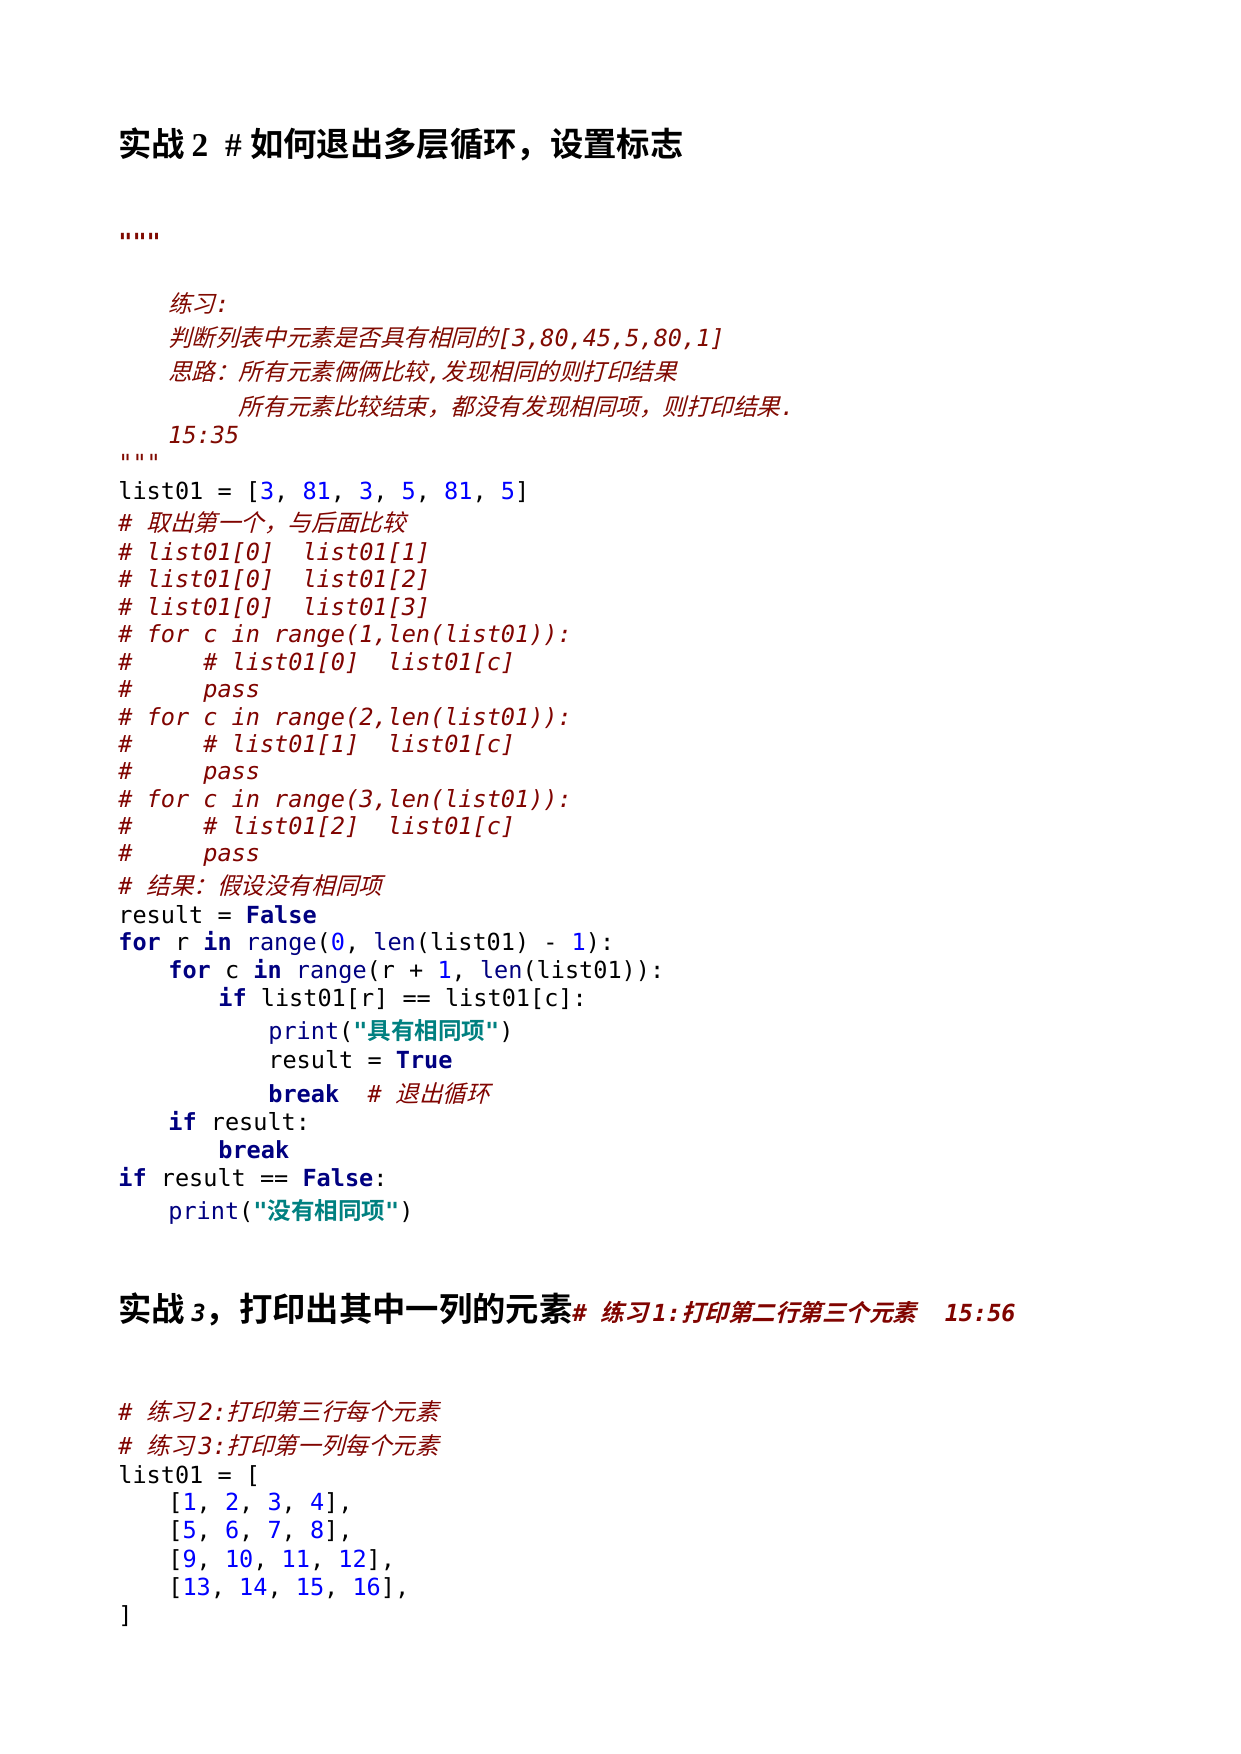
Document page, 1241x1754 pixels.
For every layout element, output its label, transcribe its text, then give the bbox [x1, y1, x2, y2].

text list01 = [ [118, 1462, 1122, 1489]
text 练习: [118, 285, 1122, 319]
text # pass [118, 840, 1122, 867]
text [13, 14, 15, 16], [118, 1573, 1122, 1601]
text # # list01[0] list01[c] [118, 648, 1122, 676]
text 思路：所有元素俩俩比较,发现相同的则打印结果 [118, 353, 1122, 388]
text for c in range(r + 1, len(list01)): [118, 956, 1122, 984]
text # for c in range(1,len(list01)): [118, 621, 1122, 648]
text break # 退出循环 [118, 1075, 1122, 1109]
text # list01[0] list01[2] [118, 566, 1122, 593]
text 判断列表中元素是否具有相同的[3,80,45,5,80,1] [118, 319, 1122, 353]
text list01 = [3, 81, 3, 5, 81, 5] [118, 477, 1122, 504]
text """ [118, 228, 1122, 256]
text # pass [118, 758, 1122, 785]
text # for c in range(2,len(list01)): [118, 703, 1122, 730]
subtitle 实战2 # 如何退出多层循环，设置标志 [118, 118, 1122, 166]
text print("没有相同项") [118, 1192, 1122, 1226]
text ] [118, 1601, 1122, 1629]
text [5, 6, 7, 8], [118, 1517, 1122, 1545]
text # list01[0] list01[1] [118, 539, 1122, 566]
text # 结果：假设没有相同项 [118, 867, 1122, 901]
text # pass [118, 676, 1122, 703]
text [9, 10, 11, 12], [118, 1545, 1122, 1573]
subtitle 实战3，打印出其中一列的元素# 练习1:打印第二行第三个元素 15:56 [118, 1283, 1122, 1331]
text 15:35 [118, 422, 1122, 450]
text # list01[0] list01[3] [118, 593, 1122, 621]
text print("具有相同项") [118, 1012, 1122, 1047]
text if result: [118, 1109, 1122, 1137]
text result = True [118, 1047, 1122, 1075]
text 所有元素比较结束，都没有发现相同项，则打印结果. [118, 388, 1122, 422]
text # for c in range(3,len(list01)): [118, 785, 1122, 813]
text # 练习2:打印第三行每个元素 [118, 1393, 1122, 1427]
text if result == False: [118, 1165, 1122, 1192]
text result = False [118, 901, 1122, 929]
text # 取出第一个，与后面比较 [118, 504, 1122, 539]
text # # list01[2] list01[c] [118, 813, 1122, 840]
text break [118, 1137, 1122, 1165]
text for r in range(0, len(list01) - 1): [118, 929, 1122, 956]
text """ [118, 450, 1122, 477]
text # # list01[1] list01[c] [118, 730, 1122, 758]
text # 练习3:打印第一列每个元素 [118, 1427, 1122, 1462]
text if list01[r] == list01[c]: [118, 984, 1122, 1012]
text [1, 2, 3, 4], [118, 1489, 1122, 1517]
